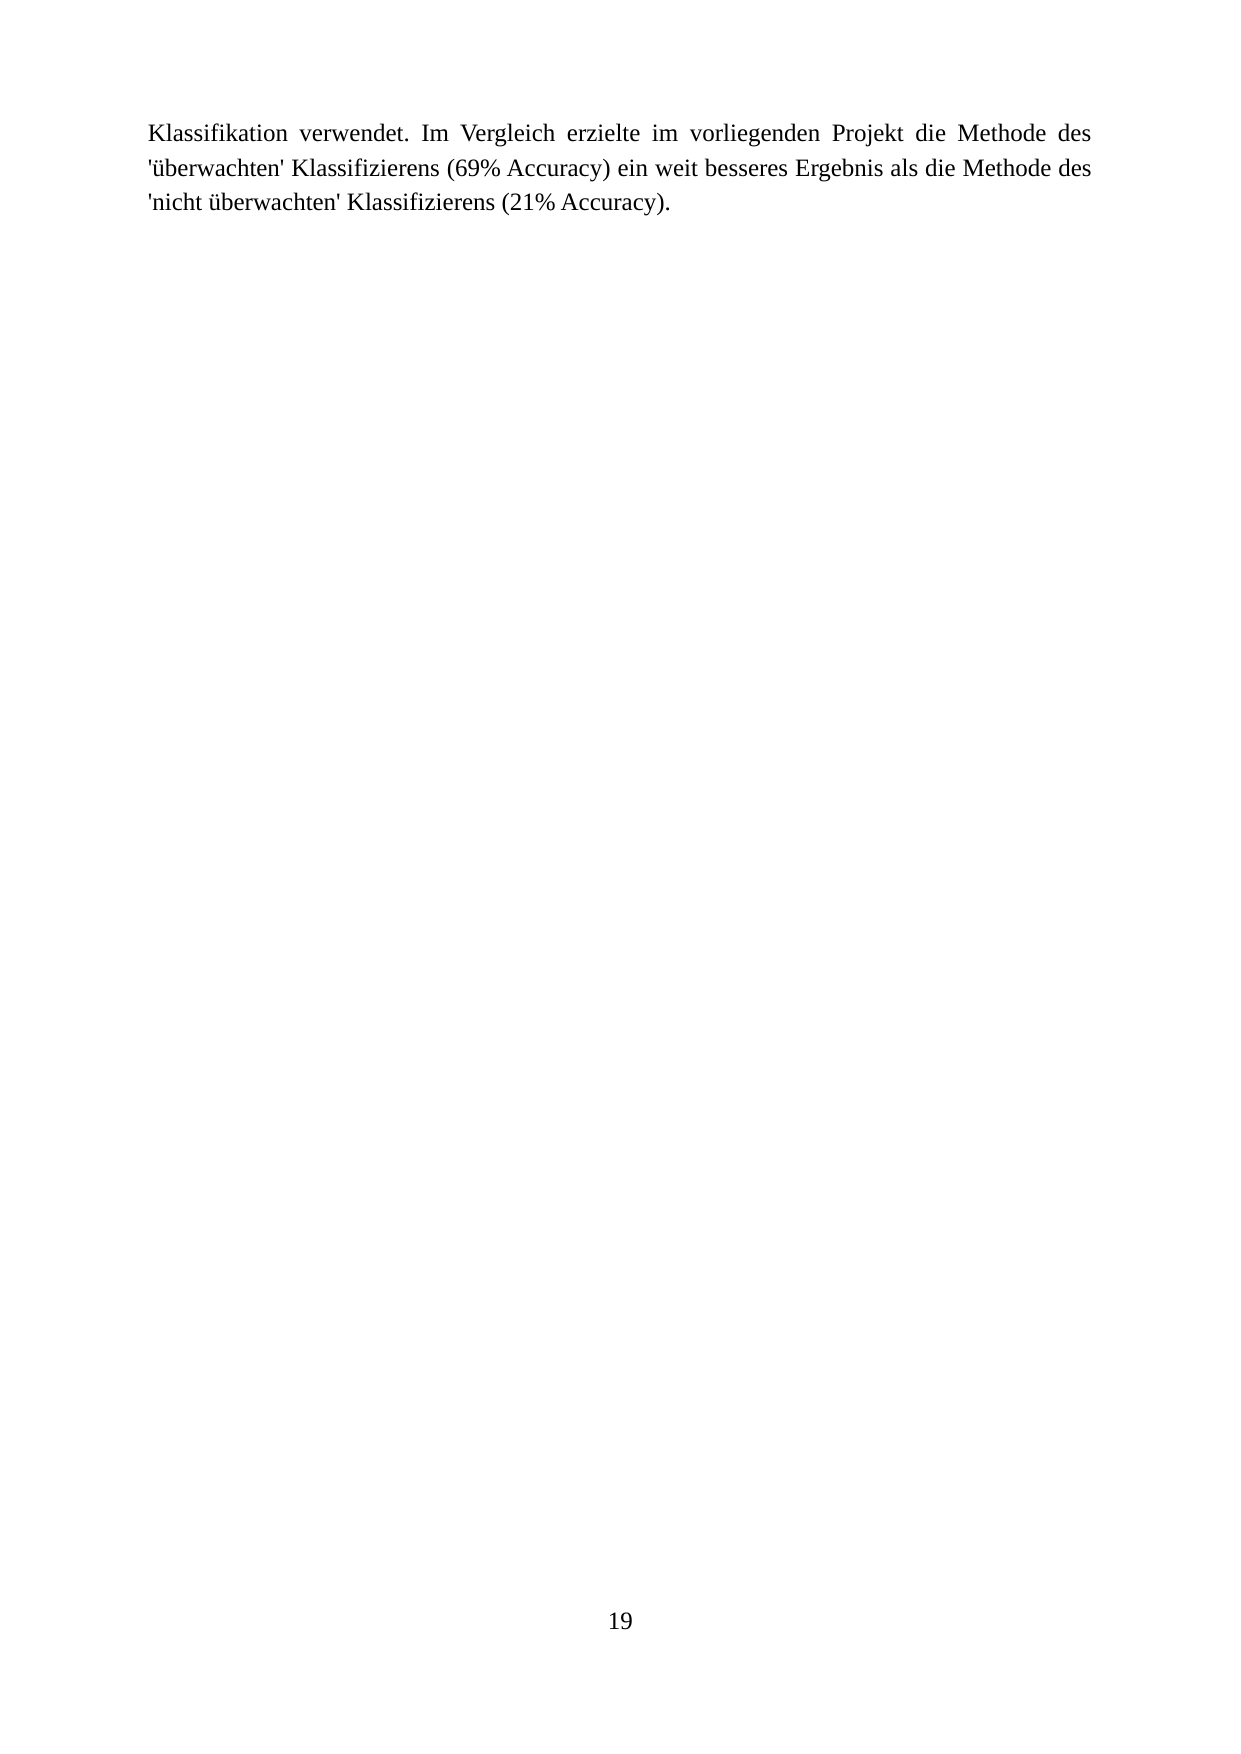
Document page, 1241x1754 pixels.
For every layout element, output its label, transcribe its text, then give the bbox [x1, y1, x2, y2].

text Klassifikation verwendet. Im Vergleich erzielte im vorliegenden Projekt die Methode des 'überwachten' Klassifizierens (69% Accuracy) ein weit besseres Ergebnis als die Methode des 'nicht überwachten' Klassifizierens (21% Accuracy). [148, 118, 1093, 216]
